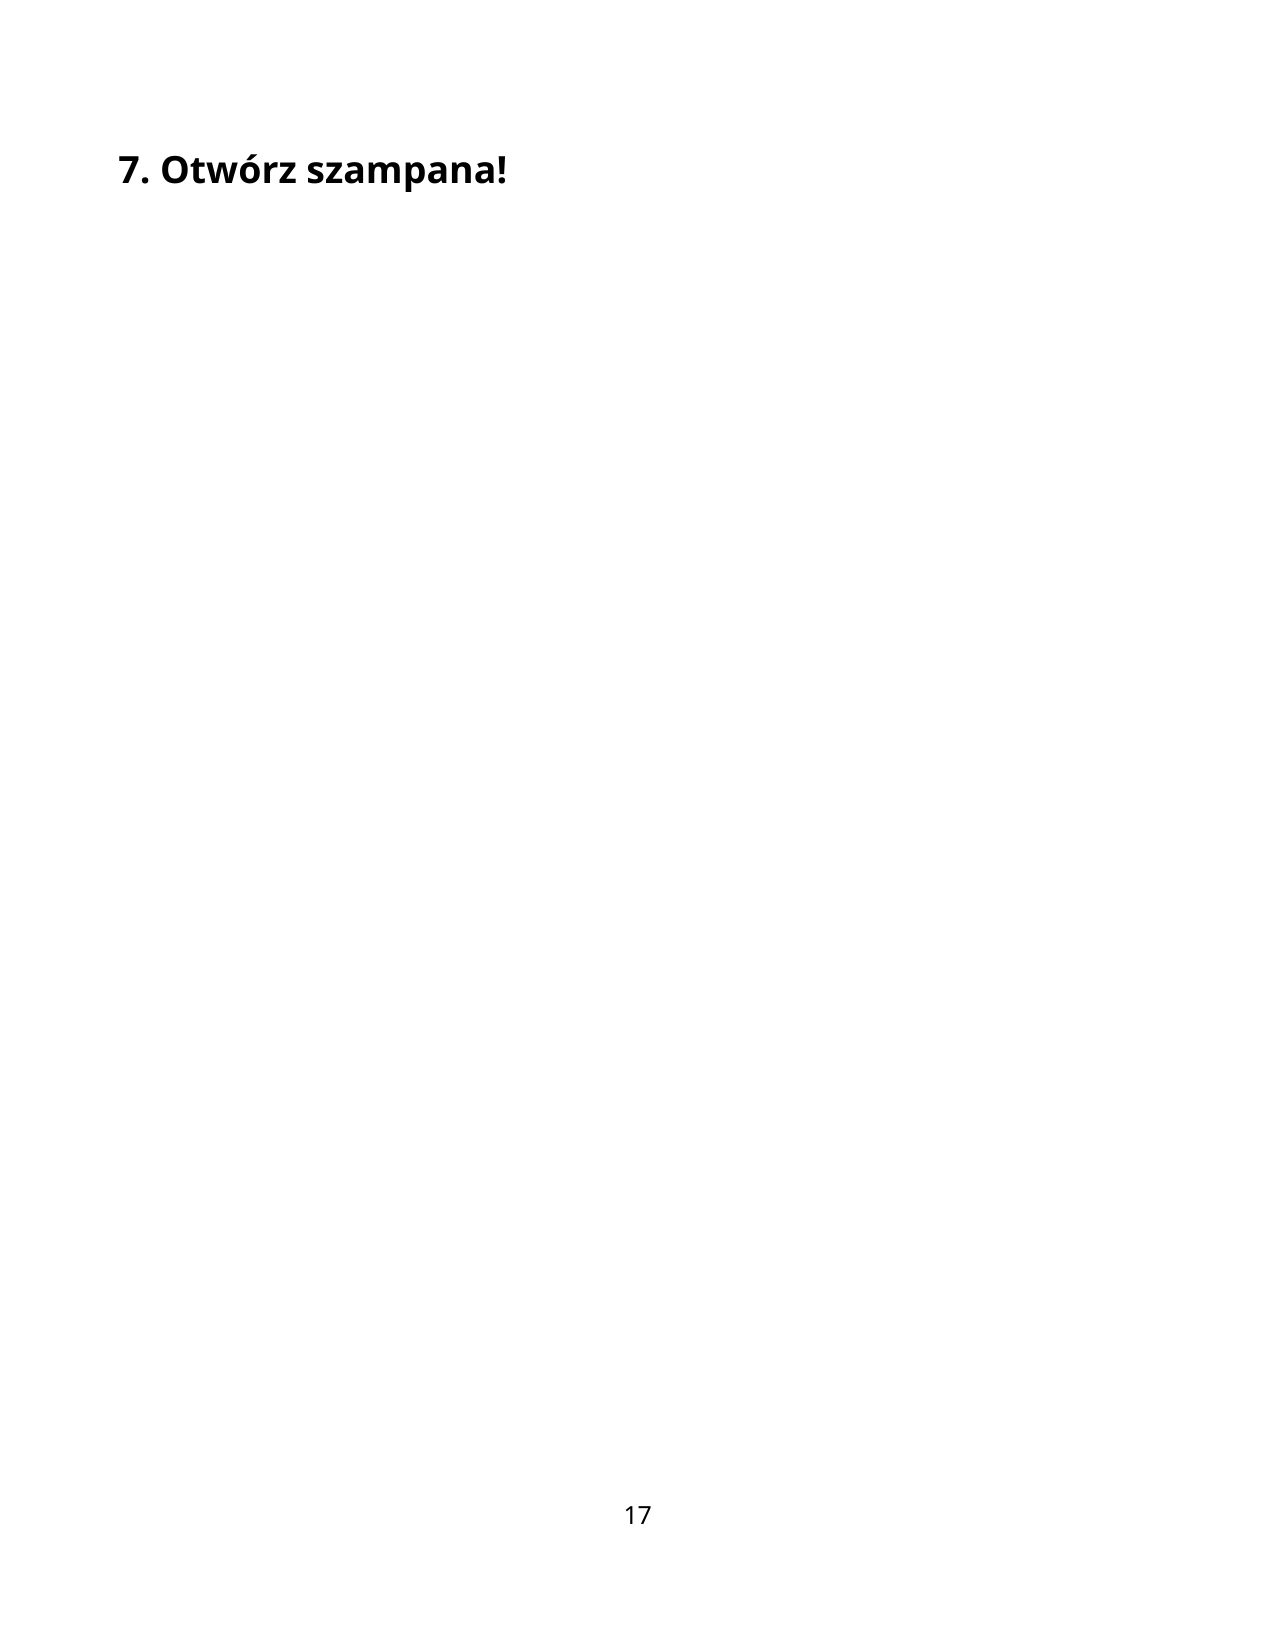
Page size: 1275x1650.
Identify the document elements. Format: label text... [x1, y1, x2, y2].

subtitle 7. Otwórz szampana! [118, 143, 1157, 194]
